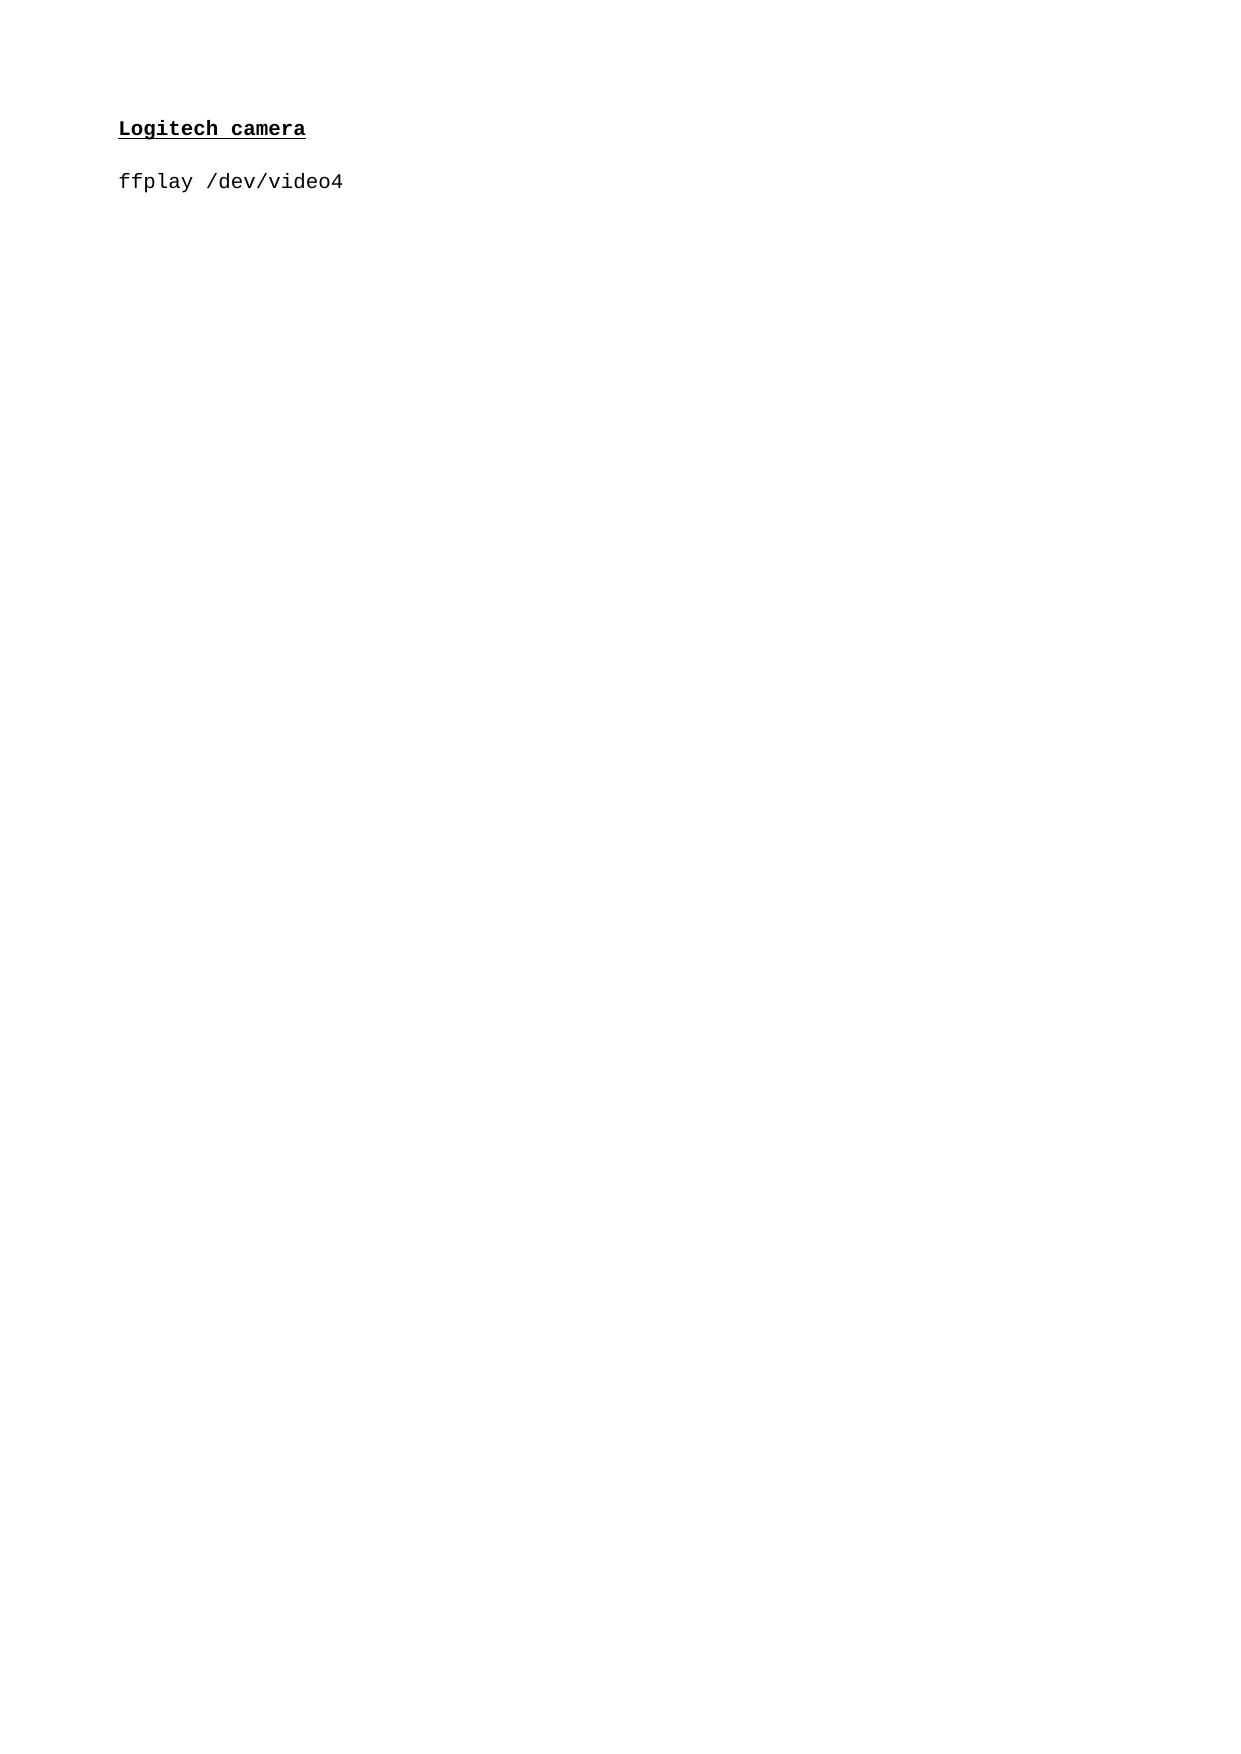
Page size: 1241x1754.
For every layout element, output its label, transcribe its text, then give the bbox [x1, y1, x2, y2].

text ffplay /dev/video4 [118, 171, 1122, 195]
text Logitech camera [118, 118, 1122, 142]
